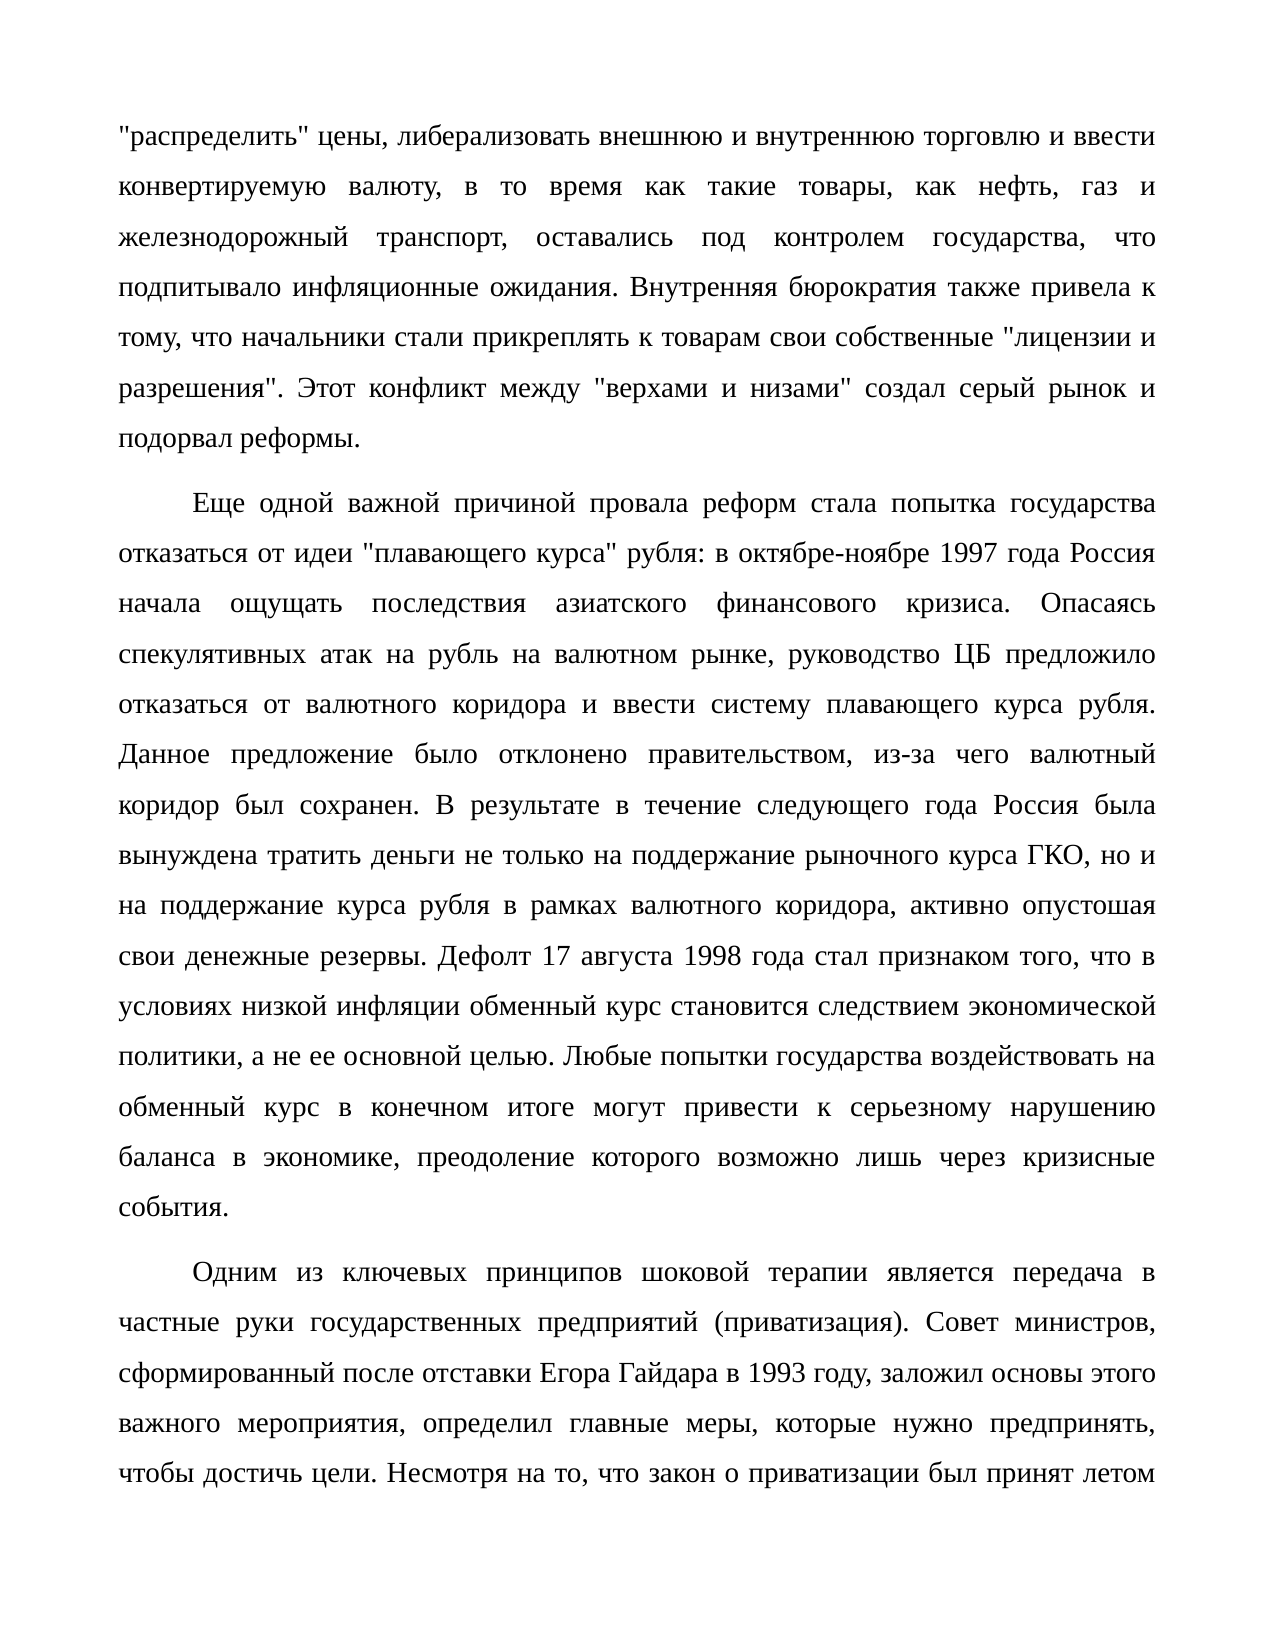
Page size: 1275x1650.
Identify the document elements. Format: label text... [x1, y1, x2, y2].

text Одним из ключевых принципов шоковой терапии является передача в частные руки государственных предприятий (приватизация). Совет министров, сформированный после отставки Егора Гайдара в 1993 году, заложил основы этого важного мероприятия, определил главные меры, которые нужно предпринять, чтобы достичь цели. Несмотря на то, что закон о приватизации был принят летом [118, 1254, 1157, 1489]
text "распределить" цены, либерализовать внешнюю и внутреннюю торговлю и ввести конвертируемую валюту, в то время как такие товары, как нефть, газ и железнодорожный транспорт, оставались под контролем государства, что подпитывало инфляционные ожидания. Внутренняя бюрократия также привела к тому, что начальники стали прикреплять к товарам свои собственные "лицензии и разрешения". Этот конфликт между "верхами и низами" создал серый рынок и подорвал реформы. [118, 118, 1157, 453]
text Еще одной важной причиной провала реформ стала попытка государства отказаться от идеи "плавающего курса" рубля: в октябре-ноябре 1997 года Россия начала ощущать последствия азиатского финансового кризиса. Опасаясь спекулятивных атак на рубль на валютном рынке, руководство ЦБ предложило отказаться от валютного коридора и ввести систему плавающего курса рубля. Данное предложение было отклонено правительством, из-за чего валютный коридор был сохранен. В результате в течение следующего года Россия была вынуждена тратить деньги не только на поддержание рыночного курса ГКО, но и на поддержание курса рубля в рамках валютного коридора, активно опустошая свои денежные резервы. Дефолт 17 августа 1998 года стал признаком того, что в условиях низкой инфляции обменный курс становится следствием экономической политики, а не ее основной целью. Любые попытки государства воздействовать на обменный курс в конечном итоге могут привести к серьезному нарушению баланса в экономике, преодоление которого возможно лишь через кризисные события. [118, 485, 1157, 1223]
